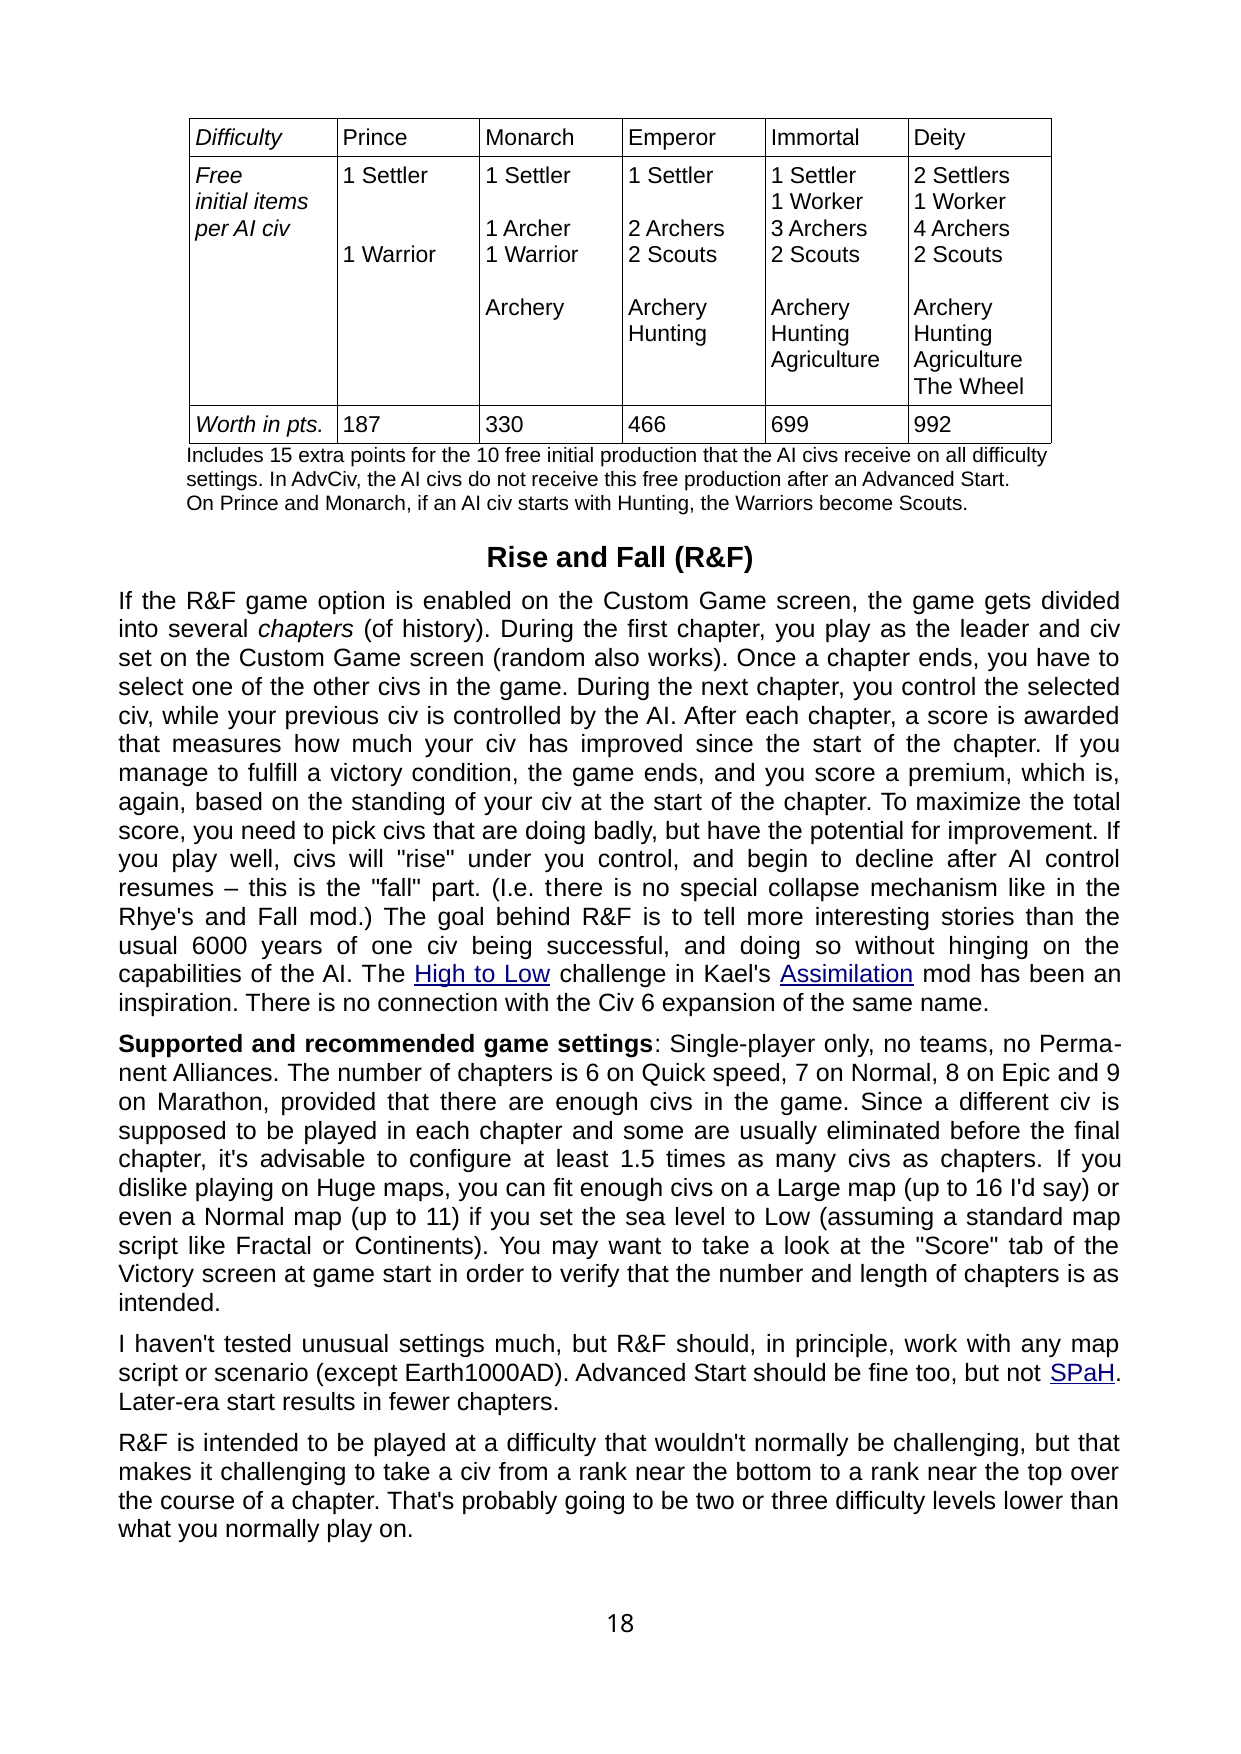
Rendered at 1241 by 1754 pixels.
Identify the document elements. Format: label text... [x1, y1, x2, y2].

table_header Immortal [766, 119, 908, 156]
text Supported and recommended game settings: Single-player only, no teams, no Perma­nent Alliances. The number of chapters is 6 on Quick speed, 7 on Normal, 8 on Epic and 9 on Marathon, provided that there are enough civs in the game. Since a different civ is supposed to be played in each chapter and some are usually eliminated before the final chapter, it's advisable to configure at least 1.5 times as many civs as chapters. If you dislike playing on Huge maps, you can fit enough civs on a Large map (up to 16 I'd say) or even a Normal map (up to 11) if you set the sea level to Low (assuming a standard map script like Fractal or Continents). You may want to take a look at the "Score" tab of the Victory screen at game start in order to verify that the number and length of chapters is as intended. [118, 1029, 1122, 1317]
table_cell 187 [338, 406, 479, 443]
table_cell 1 Settler 1 Warrior [338, 157, 479, 405]
table_header Emperor [623, 119, 765, 156]
table_header Deity [909, 119, 1051, 156]
table_cell 1 Settler 1 Worker 3 Archers 2 Scouts Archery Hunting Agriculture [766, 157, 908, 405]
table_header Difficulty [190, 119, 337, 156]
table_header Prince [338, 119, 479, 156]
table_cell 699 [766, 406, 908, 443]
text Includes 15 extra points for the 10 free initial production that the AI civs receive on all difficulty settings. In AdvCiv, the AI civs do not receive this free production after an Advanced Start. On Prince and Monarch, if an AI civ starts with Hunting, the Warriors become Scouts. [186, 443, 1072, 515]
table_cell 2 Settlers 1 Worker 4 Archers 2 Scouts Archery Hunting Agriculture The Wheel [909, 157, 1051, 405]
table_cell 466 [623, 406, 765, 443]
text R&F is intended to be played at a difficulty that wouldn't normally be challenging, but that makes it challenging to take a civ from a rank near the bottom to a rank near the top over the course of a chapter. That's probably going to be two or three difficulty levels lower than what you normally play on. [118, 1428, 1122, 1543]
table_cell 992 [909, 406, 1051, 443]
text I haven't tested unusual settings much, but R&F should, in principle, work with any map script or scenario (except Earth1000AD). Advanced Start should be fine too, but not SPaH. Later-era start results in fewer chapters. [118, 1329, 1122, 1416]
table_cell 1 Settler 2 Archers 2 Scouts Archery Hunting [623, 157, 765, 405]
table_header Monarch [480, 119, 622, 156]
table_cell Worth in pts. [190, 406, 337, 443]
table_cell 330 [480, 406, 622, 443]
table_cell Free initial items per AI civ [190, 157, 337, 405]
subtitle Rise and Fall (R&F) [118, 540, 1122, 573]
text If the R&F game option is enabled on the Custom Game screen, the game gets divided into several chapters (of history). During the first chapter, you play as the leader and civ set on the Custom Game screen (random also works). Once a chapter ends, you have to select one of the other civs in the game. During the next chapter, you control the selected civ, while your previous civ is controlled by the AI. After each chapter, a score is awarded that measures how much your civ has improved since the start of the chapter. If you manage to fulfill a victory condition, the game ends, and you score a premium, which is, again, based on the standing of your civ at the start of the chapter. To maximize the total score, you need to pick civs that are doing badly, but have the potential for improvement. If you play well, civs will "rise" under you control, and begin to decline after AI control resumes – this is the "fall" part. (I.e. there is no special collapse mechanism like in the Rhye's and Fall mod.) The goal behind R&F is to tell more interesting stories than the usual 6000 years of one civ being successful, and doing so without hinging on the capabilities of the AI. The High to Low challenge in Kael's Assimilation mod has been an inspiration. There is no connection with the Civ 6 expansion of the same name. [118, 586, 1122, 1017]
table_cell 1 Settler 1 Archer 1 Warrior Archery [480, 157, 622, 405]
